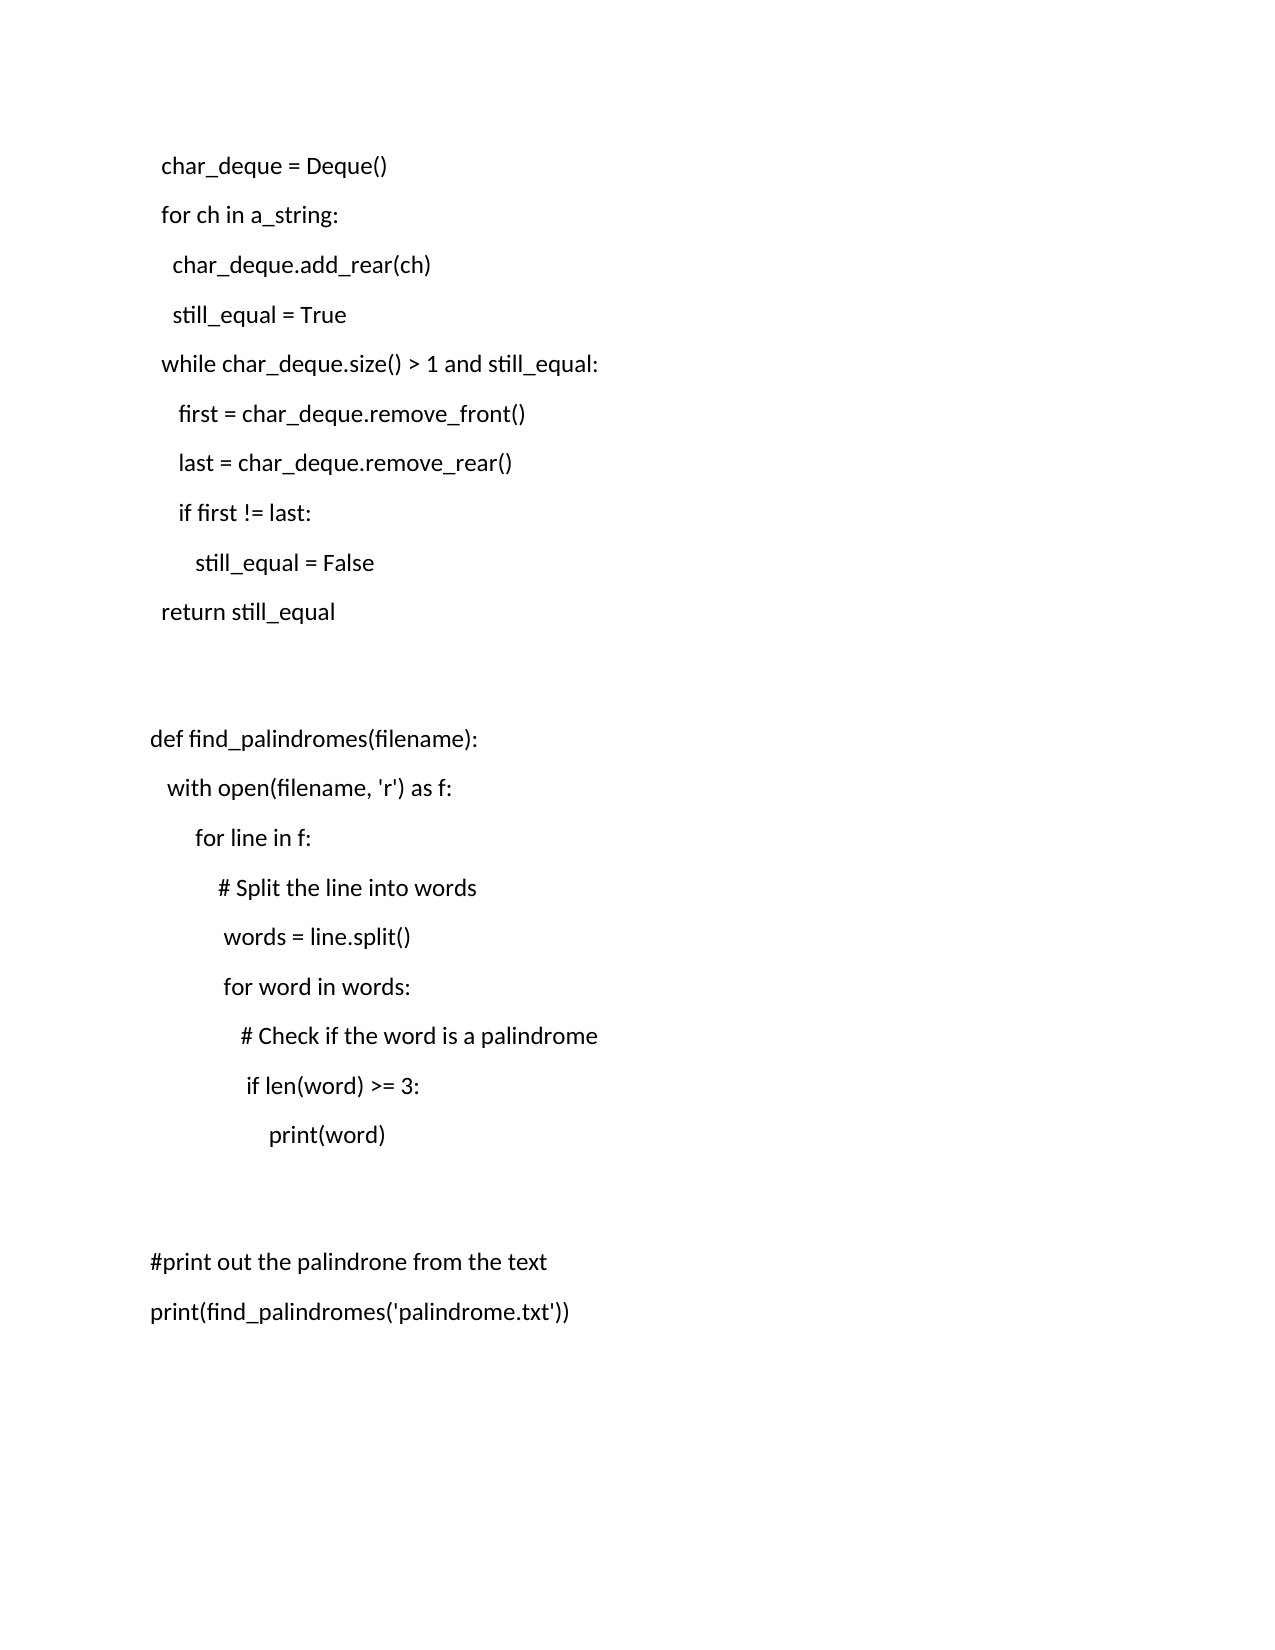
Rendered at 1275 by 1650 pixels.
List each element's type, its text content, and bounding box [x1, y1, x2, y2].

text while char_deque.size() > 1 and still_equal: [150, 348, 1125, 379]
text last = char_deque.remove_rear() [150, 447, 1125, 478]
text still_equal = True [150, 299, 1125, 329]
text with open(filename, 'r') as f: [150, 772, 1125, 803]
text def find_palindromes(filename): [150, 723, 1125, 753]
text for line in f: [150, 822, 1125, 853]
text # Split the line into words [150, 872, 1125, 902]
text char_deque.add_rear(ch) [150, 249, 1125, 280]
text words = line.split() [150, 921, 1125, 952]
text still_equal = False [150, 547, 1125, 577]
text if first != last: [150, 497, 1125, 528]
text print(word) [150, 1119, 1125, 1150]
text for word in words: [150, 971, 1125, 1001]
text return still_equal [150, 596, 1125, 627]
text print(find_palindromes('palindrome.txt')) [150, 1296, 1125, 1326]
text char_deque = Deque() [150, 150, 1125, 181]
text # Check if the word is a palindrome [150, 1020, 1125, 1051]
text for ch in a_string: [150, 199, 1125, 230]
text first = char_deque.remove_front() [150, 398, 1125, 428]
text if len(word) >= 3: [150, 1070, 1125, 1101]
text #print out the palindrone from the text [150, 1246, 1125, 1277]
